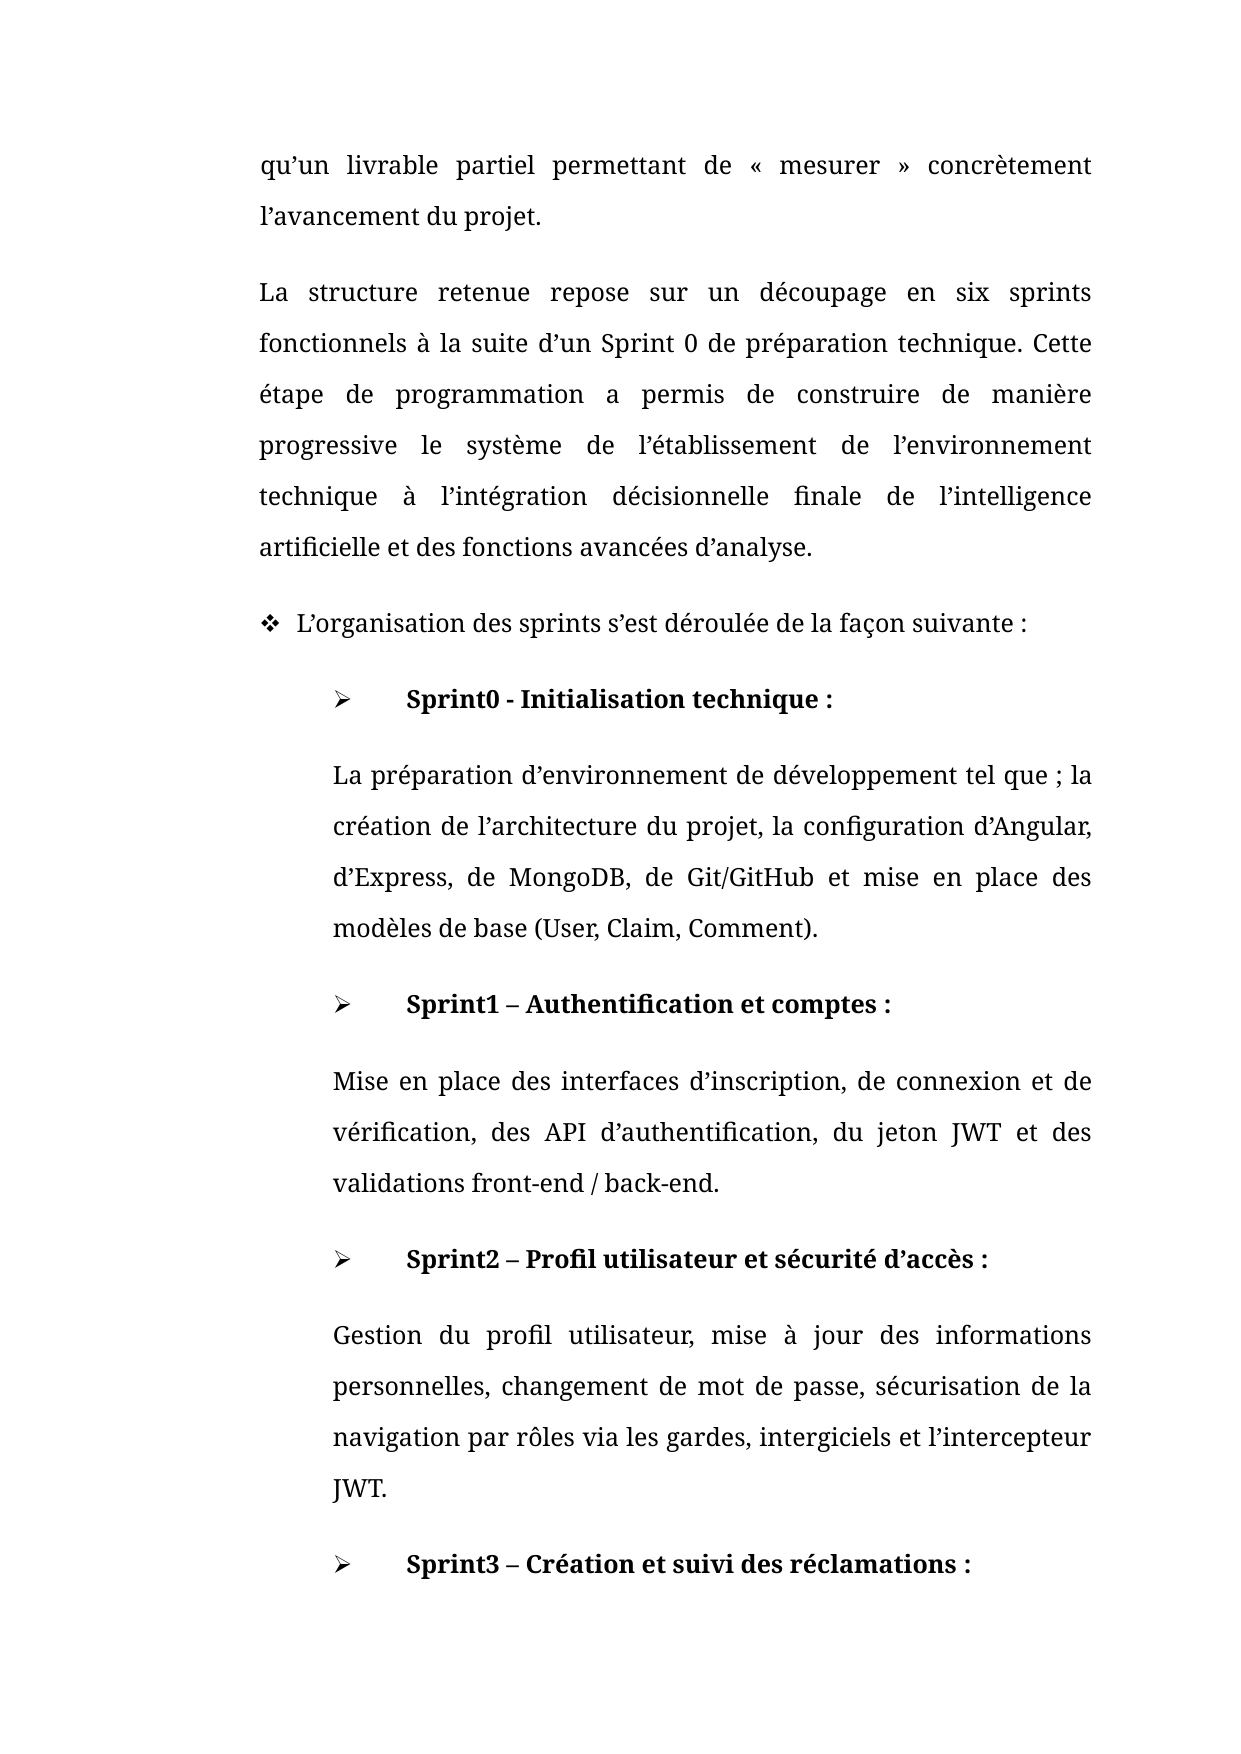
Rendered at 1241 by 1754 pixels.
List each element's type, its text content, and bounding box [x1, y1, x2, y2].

list La préparation d’environnement de développement tel que ; la création de l’architecture du projet, la configuration d’Angular, d’Express, de MongoDB, de Git/GitHub et mise en place des modèles de base (User, Claim, Comment). [333, 758, 1093, 945]
list L’organisation des sprints s’est déroulée de la façon suivante : [259, 606, 1093, 640]
list Sprint0 - Initialisation technique : [333, 682, 1093, 716]
list La structure retenue repose sur un découpage en six sprints fonctionnels à la suite d’un Sprint 0 de préparation technique. Cette étape de programmation a permis de construire de manière progressive le système de l’établissement de l’environnement technique à l’intégration décisionnelle finale de l’intelligence artificielle et des fonctions avancées d’analyse. [259, 275, 1093, 564]
list Gestion du profil utilisateur, mise à jour des informations personnelles, changement de mot de passe, sécurisation de la navigation par rôles via les gardes, intergiciels et l’intercepteur JWT. [333, 1317, 1093, 1504]
list Sprint1 – Authentification et comptes : [333, 987, 1093, 1021]
list qu’un livrable partiel permettant de « mesurer » concrètement l’avancement du projet. [260, 148, 1093, 233]
list Sprint3 – Création et suivi des réclamations : [333, 1547, 1093, 1581]
list Sprint2 – Profil utilisateur et sécurité d’accès : [333, 1241, 1093, 1275]
list Mise en place des interfaces d’inscription, de connexion et de vérification, des API d’authentification, du jeton JWT et des validations front-end / back-end. [333, 1063, 1093, 1199]
